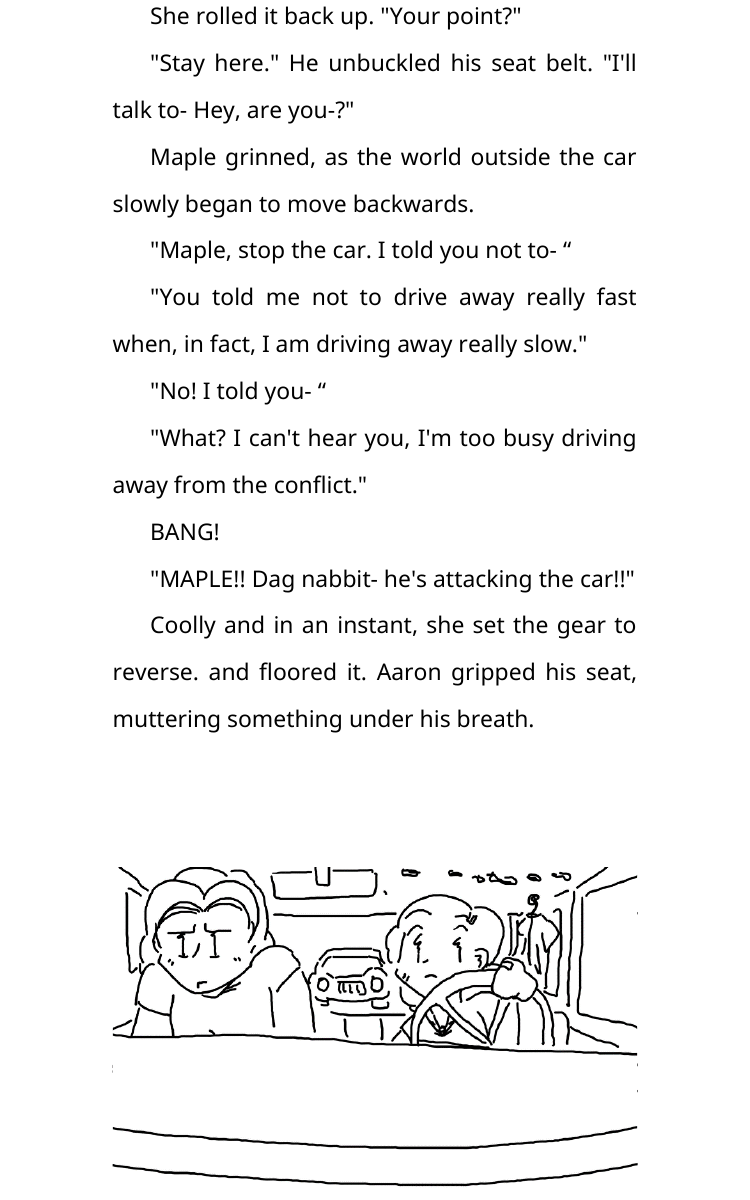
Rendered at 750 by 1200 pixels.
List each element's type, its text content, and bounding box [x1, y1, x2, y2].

text She rolled it back up. "Your point?" [112, 0, 637, 31]
text "Stay here." He unbuckled his seat belt. "I'll talk to- Hey, are you-?" [112, 47, 637, 125]
text "MAPLE!! Dag nabbit- he's attacking the car!!" [112, 562, 637, 594]
text Maple grinned, as the world outside the car slowly began to move backwards. [112, 141, 637, 219]
text "Maple, stop the car. I told you not to- “ [112, 234, 637, 266]
text "What? I can't hear you, I'm too busy driving away from the conflict." [112, 422, 637, 500]
text "No! I told you- “ [112, 375, 637, 406]
text BANG! [112, 516, 637, 547]
text Coolly and in an instant, she set the gear to reverse. and floored it. Aaron gripped his seat, muttering something under his breath. [112, 609, 637, 734]
text "You told me not to drive away really fast when, in fact, I am driving away really slow." [112, 281, 637, 359]
